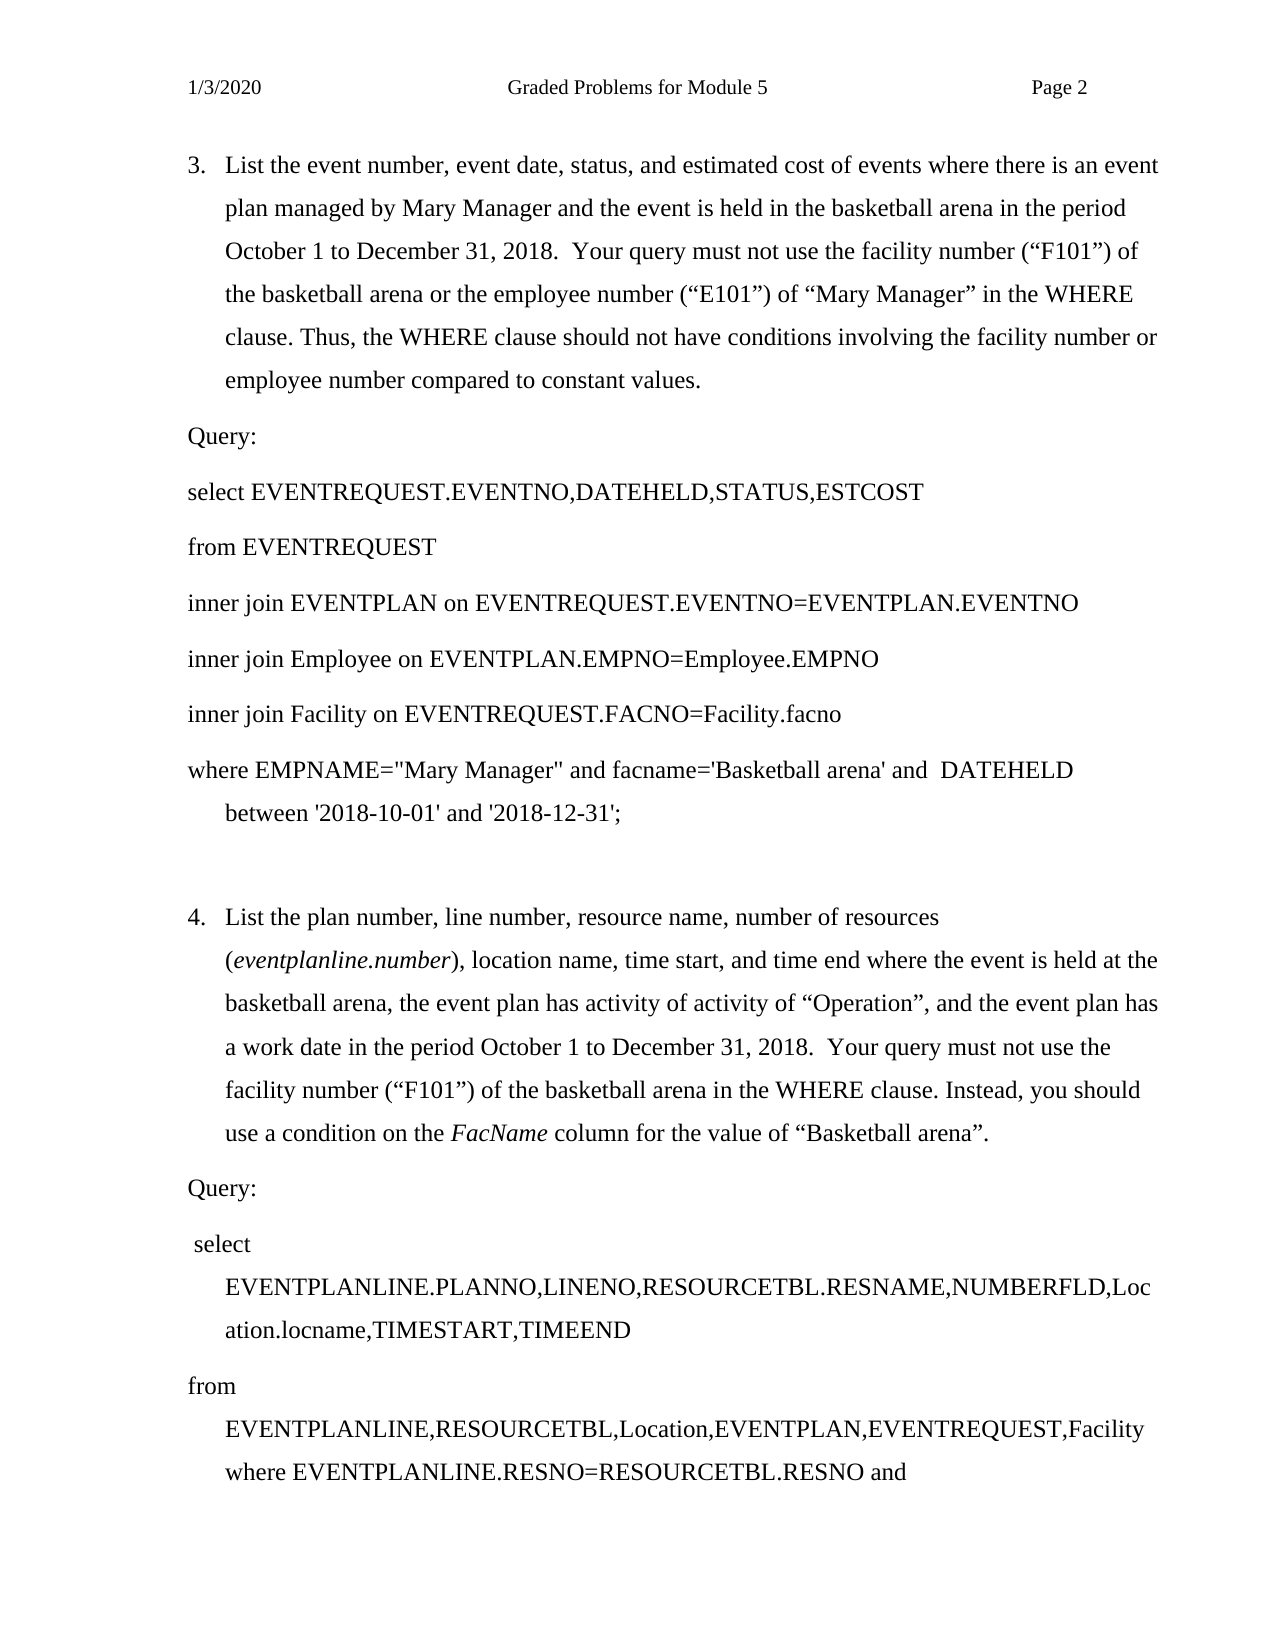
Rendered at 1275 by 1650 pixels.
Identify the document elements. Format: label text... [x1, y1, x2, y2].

text inner join Employee on EVENTPLAN.EMPNO=Employee.EMPNO [187, 644, 1162, 672]
text 3. List the event number, event date, status, and estimated cost of events where there is an event plan managed by Mary Manager and the event is held in the basketball arena in the period October 1 to December 31, 2018. Your query must not use the facility number (“F101”) of the basketball arena or the employee number (“E101”) of “Mary Manager” in the WHERE clause. Thus, the WHERE clause should not have conditions involving the facility number or employee number compared to constant values. [187, 150, 1162, 394]
text Query: [187, 1173, 1162, 1202]
text from EVENTREQUEST [187, 532, 1162, 561]
text select EVENTREQUEST.EVENTNO,DATEHELD,STATUS,ESTCOST [187, 477, 1162, 506]
text inner join Facility on EVENTREQUEST.FACNO=Facility.facno [187, 699, 1162, 728]
text from EVENTPLANLINE,RESOURCETBL,Location,EVENTPLAN,EVENTREQUEST,Facilitywhere EVENTPLANLINE.RESNO=RESOURCETBL.RESNO and [187, 1371, 1162, 1486]
text 4. List the plan number, line number, resource name, number of resources (eventplanline.number), location name, time start, and time end where the event is held at the basketball arena, the event plan has activity of activity of “Operation”, and the event plan has a work date in the period October 1 to December 31, 2018. Your query must not use the facility number (“F101”) of the basketball arena in the WHERE clause. Instead, you should use a condition on the FacName column for the value of “Basketball arena”. [187, 902, 1162, 1147]
text where EMPNAME="Mary Manager" and facname='Basketball arena' and DATEHELD between '2018-10-01' and '2018-12-31'; [187, 755, 1162, 827]
text inner join EVENTPLAN on EVENTREQUEST.EVENTNO=EVENTPLAN.EVENTNO [187, 588, 1162, 617]
text select EVENTPLANLINE.PLANNO,LINENO,RESOURCETBL.RESNAME,NUMBERFLD,Location.locname,TIMESTART,TIMEEND [187, 1229, 1162, 1344]
text Query: [187, 421, 1162, 450]
